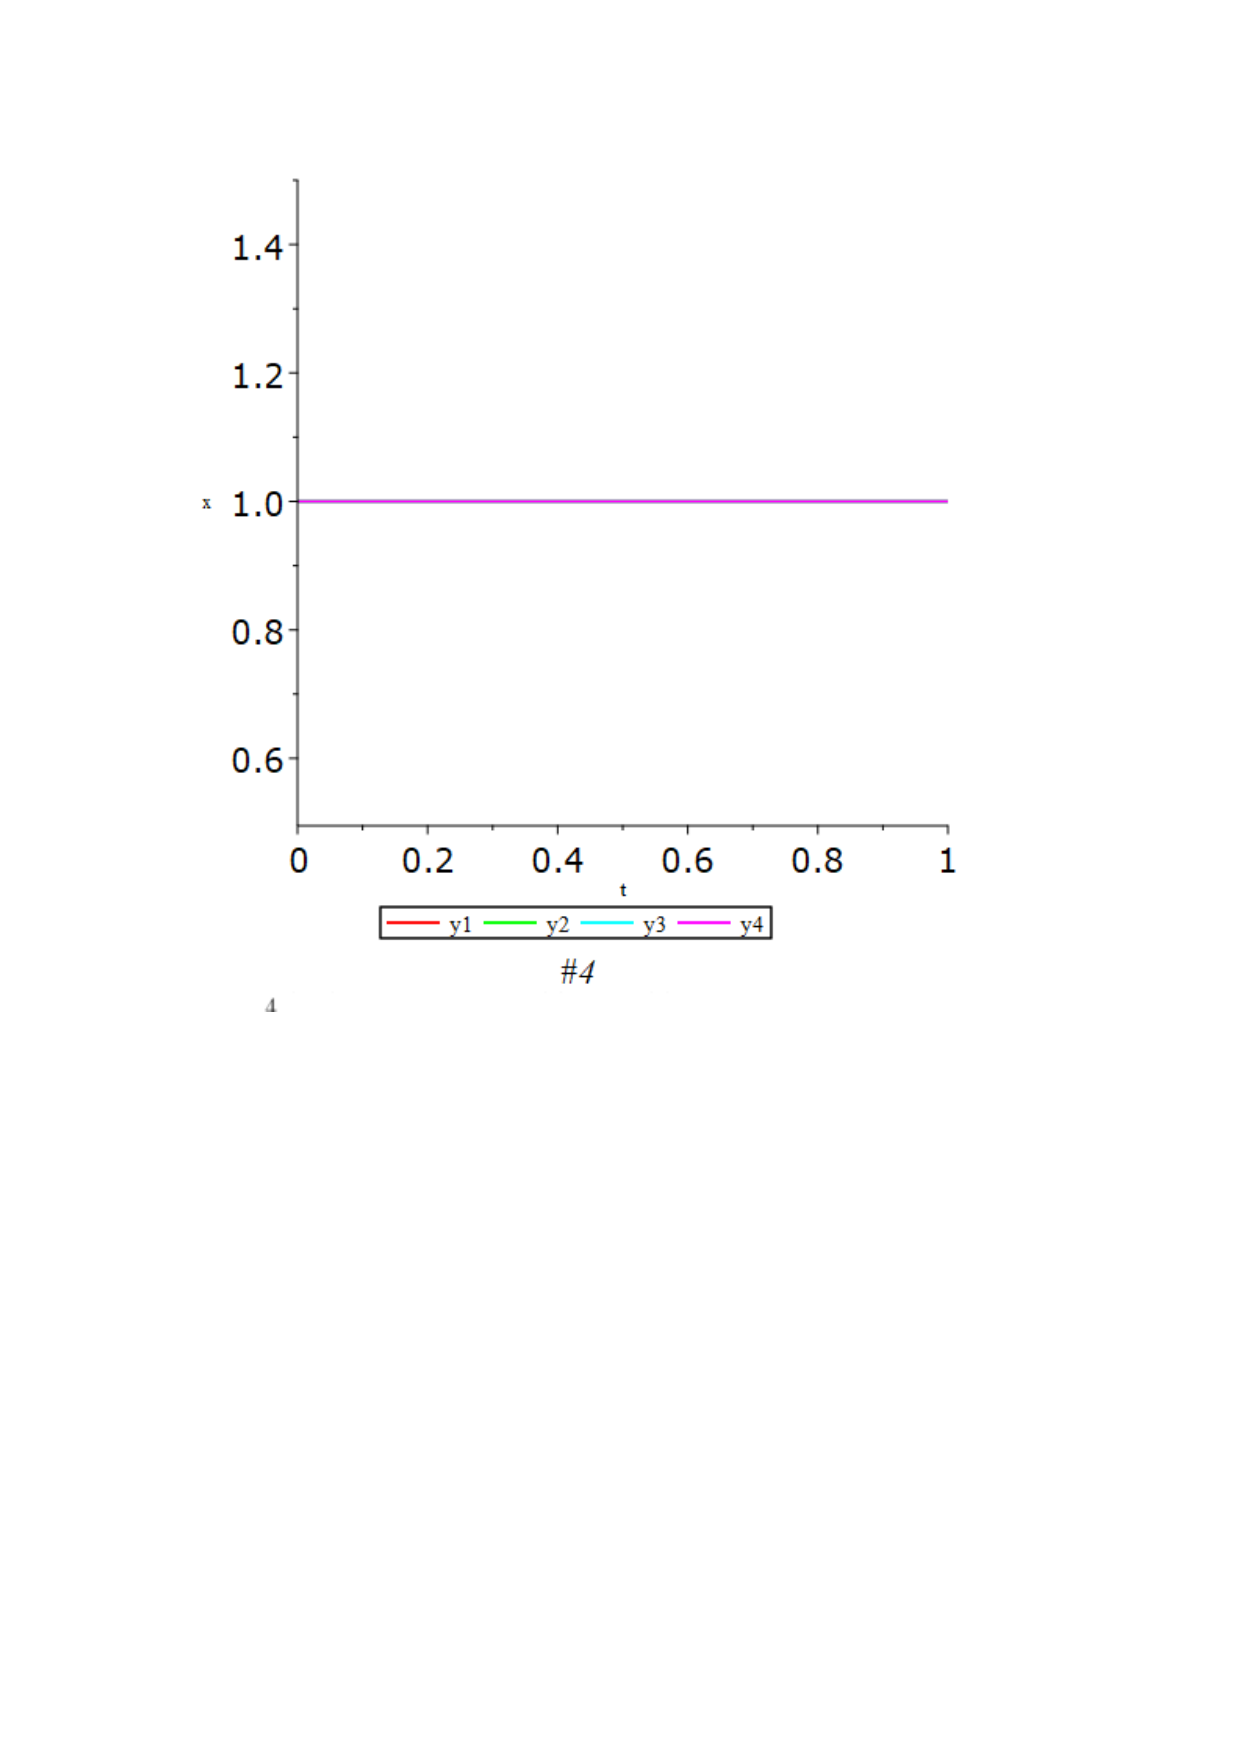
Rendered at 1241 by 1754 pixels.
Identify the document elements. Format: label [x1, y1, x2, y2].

picture [118, 118, 1053, 1012]
